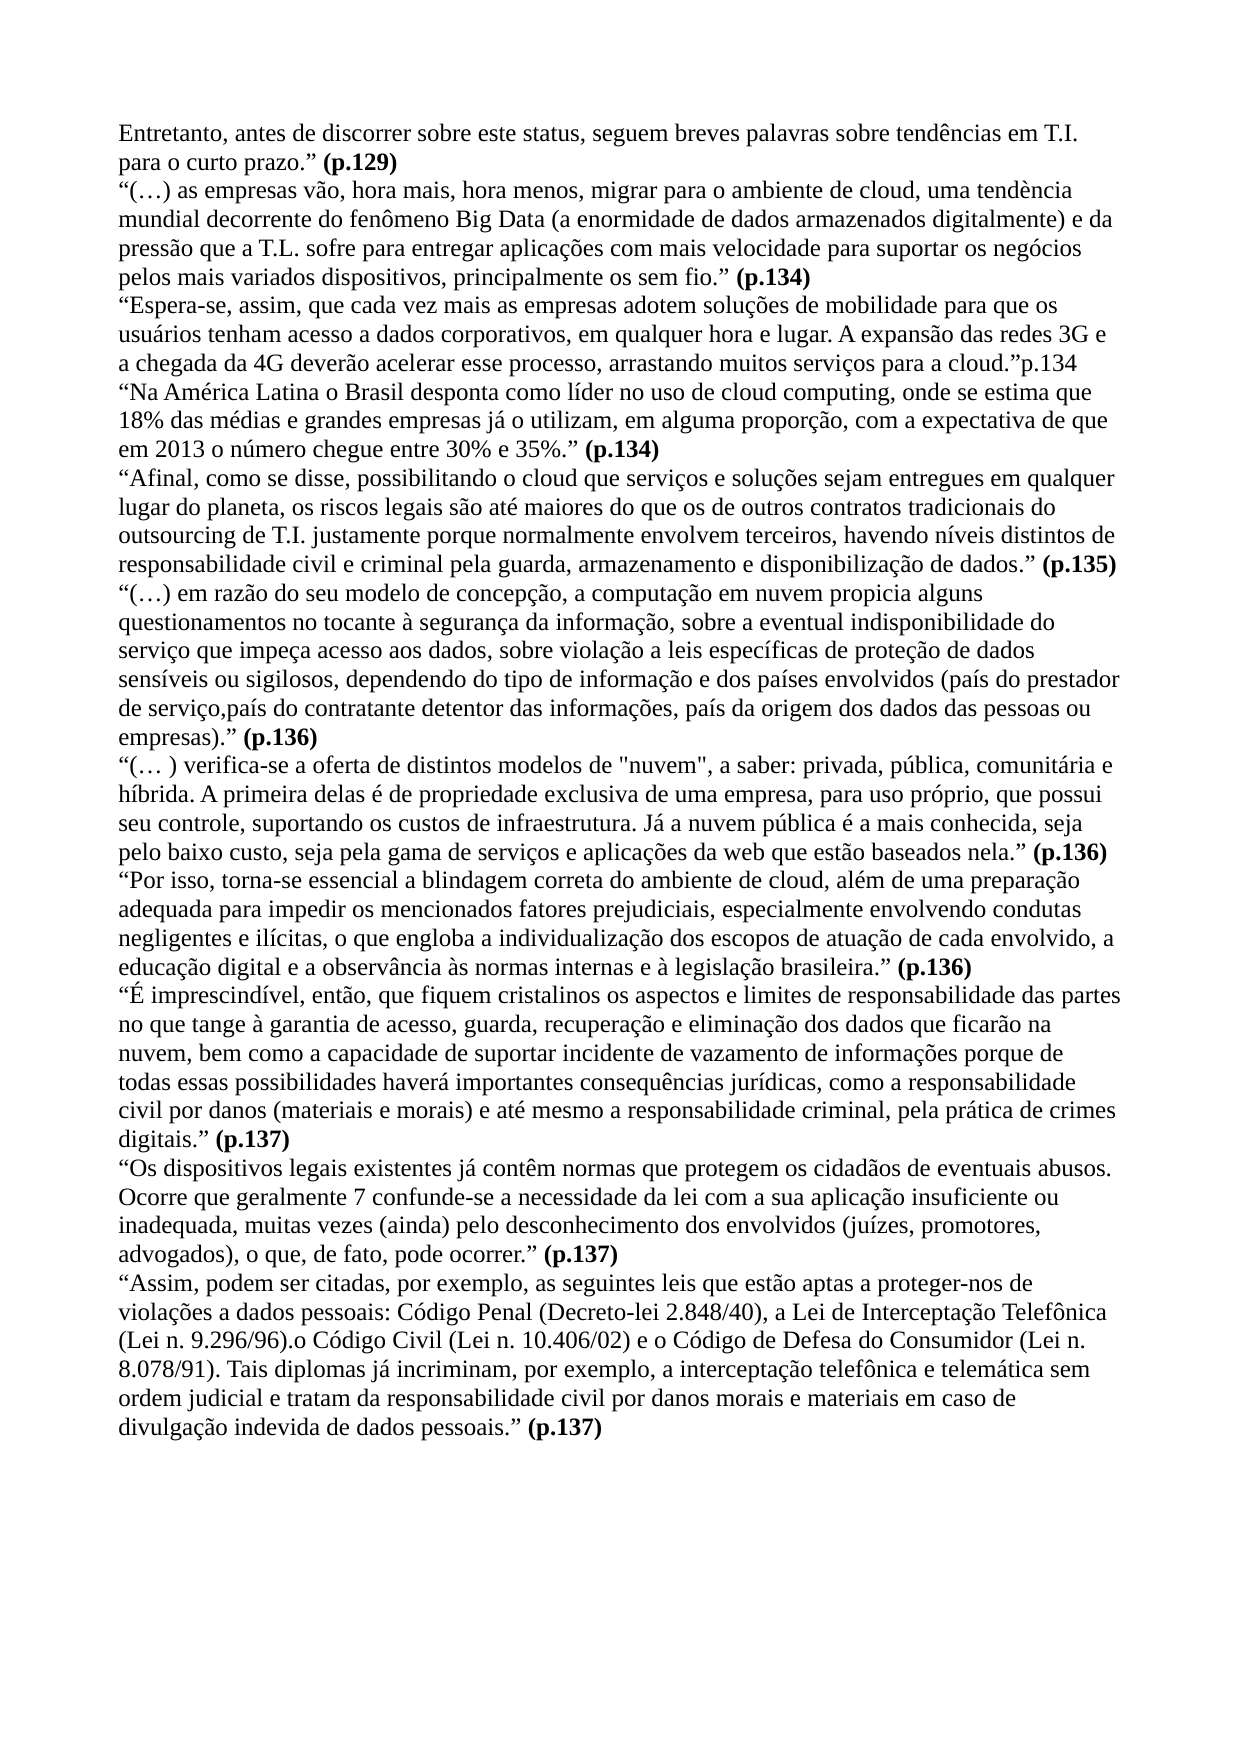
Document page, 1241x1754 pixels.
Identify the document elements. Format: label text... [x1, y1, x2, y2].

text “(… ) verifica-se a oferta de distintos modelos de "nuvem", a saber: privada, pública, comunitária e híbrida. A primeira delas é de propriedade exclusiva de uma empresa, para uso próprio, que possui seu controle, suportando os custos de infraestrutura. Já a nuvem pública é a mais conhecida, seja pelo baixo custo, seja pela gama de serviços e aplicações da web que estão baseados nela.” (p.136) [118, 751, 1122, 866]
text “Por isso, torna-se essencial a blindagem correta do ambiente de cloud, além de uma preparação adequada para impedir os mencionados fatores prejudiciais, especialmente envolvendo condutas negligentes e ilícitas, o que engloba a individualização dos escopos de atuação de cada envolvido, a educação digital e a observância às normas internas e à legislação brasileira.” (p.136) [118, 866, 1122, 981]
text “Espera-se, assim, que cada vez mais as empresas adotem soluções de mobilidade para que os usuários tenham acesso a dados corporativos, em qualquer hora e lugar. A expansão das redes 3G e a chegada da 4G deverão acelerar esse processo, arrastando muitos serviços para a cloud.”p.134 [118, 291, 1122, 377]
text “Assim, podem ser citadas, por exemplo, as seguintes leis que estão aptas a proteger-nos de violações a dados pessoais: Código Penal (Decreto-lei 2.848/40), a Lei de Interceptação Telefônica (Lei n. 9.296/96).o Código Civil (Lei n. 10.406/02) e o Código de Defesa do Consumidor (Lei n. 8.078/91). Tais diplomas já incriminam, por exemplo, a interceptação telefônica e telemática sem ordem judicial e tratam da responsabilidade civil por danos morais e materiais em caso de divulgação indevida de dados pessoais.” (p.137) [118, 1268, 1122, 1441]
text Entretanto, antes de discorrer sobre este status, seguem breves palavras sobre tendências em T.I. para o curto prazo.” (p.129) [118, 118, 1122, 176]
text “(…) em razão do seu modelo de concepção, a computação em nuvem propicia alguns questionamentos no tocante à segurança da informação, sobre a eventual indisponibilidade do serviço que impeça acesso aos dados, sobre violação a leis específicas de proteção de dados sensíveis ou sigilosos, dependendo do tipo de informação e dos países envolvidos (país do prestador de serviço,país do contratante detentor das informações, país da origem dos dados das pessoas ou empresas).” (p.136) [118, 578, 1122, 751]
text “Na América Latina o Brasil desponta como líder no uso de cloud computing, onde se estima que 18% das médias e grandes empresas já o utilizam, em alguma proporção, com a expectativa de que em 2013 o número chegue entre 30% e 35%.” (p.134) [118, 377, 1122, 463]
text inadequada, muitas vezes (ainda) pelo desconhecimento dos envolvidos (juízes, promotores, advogados), o que, de fato, pode ocorrer.” (p.137) [118, 1211, 1122, 1268]
text “Os dispositivos legais existentes já contêm normas que protegem os cidadãos de eventuais abusos. Ocorre que geralmente 7 confunde-se a necessidade da lei com a sua aplicação insuficiente ou [118, 1153, 1122, 1211]
text “(…) as empresas vão, hora mais, hora menos, migrar para o ambiente de cloud, uma tendència mundial decorrente do fenômeno Big Data (a enormidade de dados armazenados digitalmente) e da pressão que a T.L. sofre para entregar aplicações com mais velocidade para suportar os negócios pelos mais variados dispositivos, principalmente os sem fio.” (p.134) [118, 176, 1122, 291]
text “É imprescindível, então, que fiquem cristalinos os aspectos e limites de responsabilidade das partes no que tange à garantia de acesso, guarda, recuperação e eliminação dos dados que ficarão na nuvem, bem como a capacidade de suportar incidente de vazamento de informações porque de todas essas possibilidades haverá importantes consequências jurídicas, como a responsabilidade civil por danos (materiais e morais) e até mesmo a responsabilidade criminal, pela prática de crimes digitais.” (p.137) [118, 981, 1122, 1153]
text “Afinal, como se disse, possibilitando o cloud que serviços e soluções sejam entregues em qualquer lugar do planeta, os riscos legais são até maiores do que os de outros contratos tradicionais do outsourcing de T.I. justamente porque normalmente envolvem terceiros, havendo níveis distintos de responsabilidade civil e criminal pela guarda, armazenamento e disponibilização de dados.” (p.135) [118, 463, 1122, 578]
